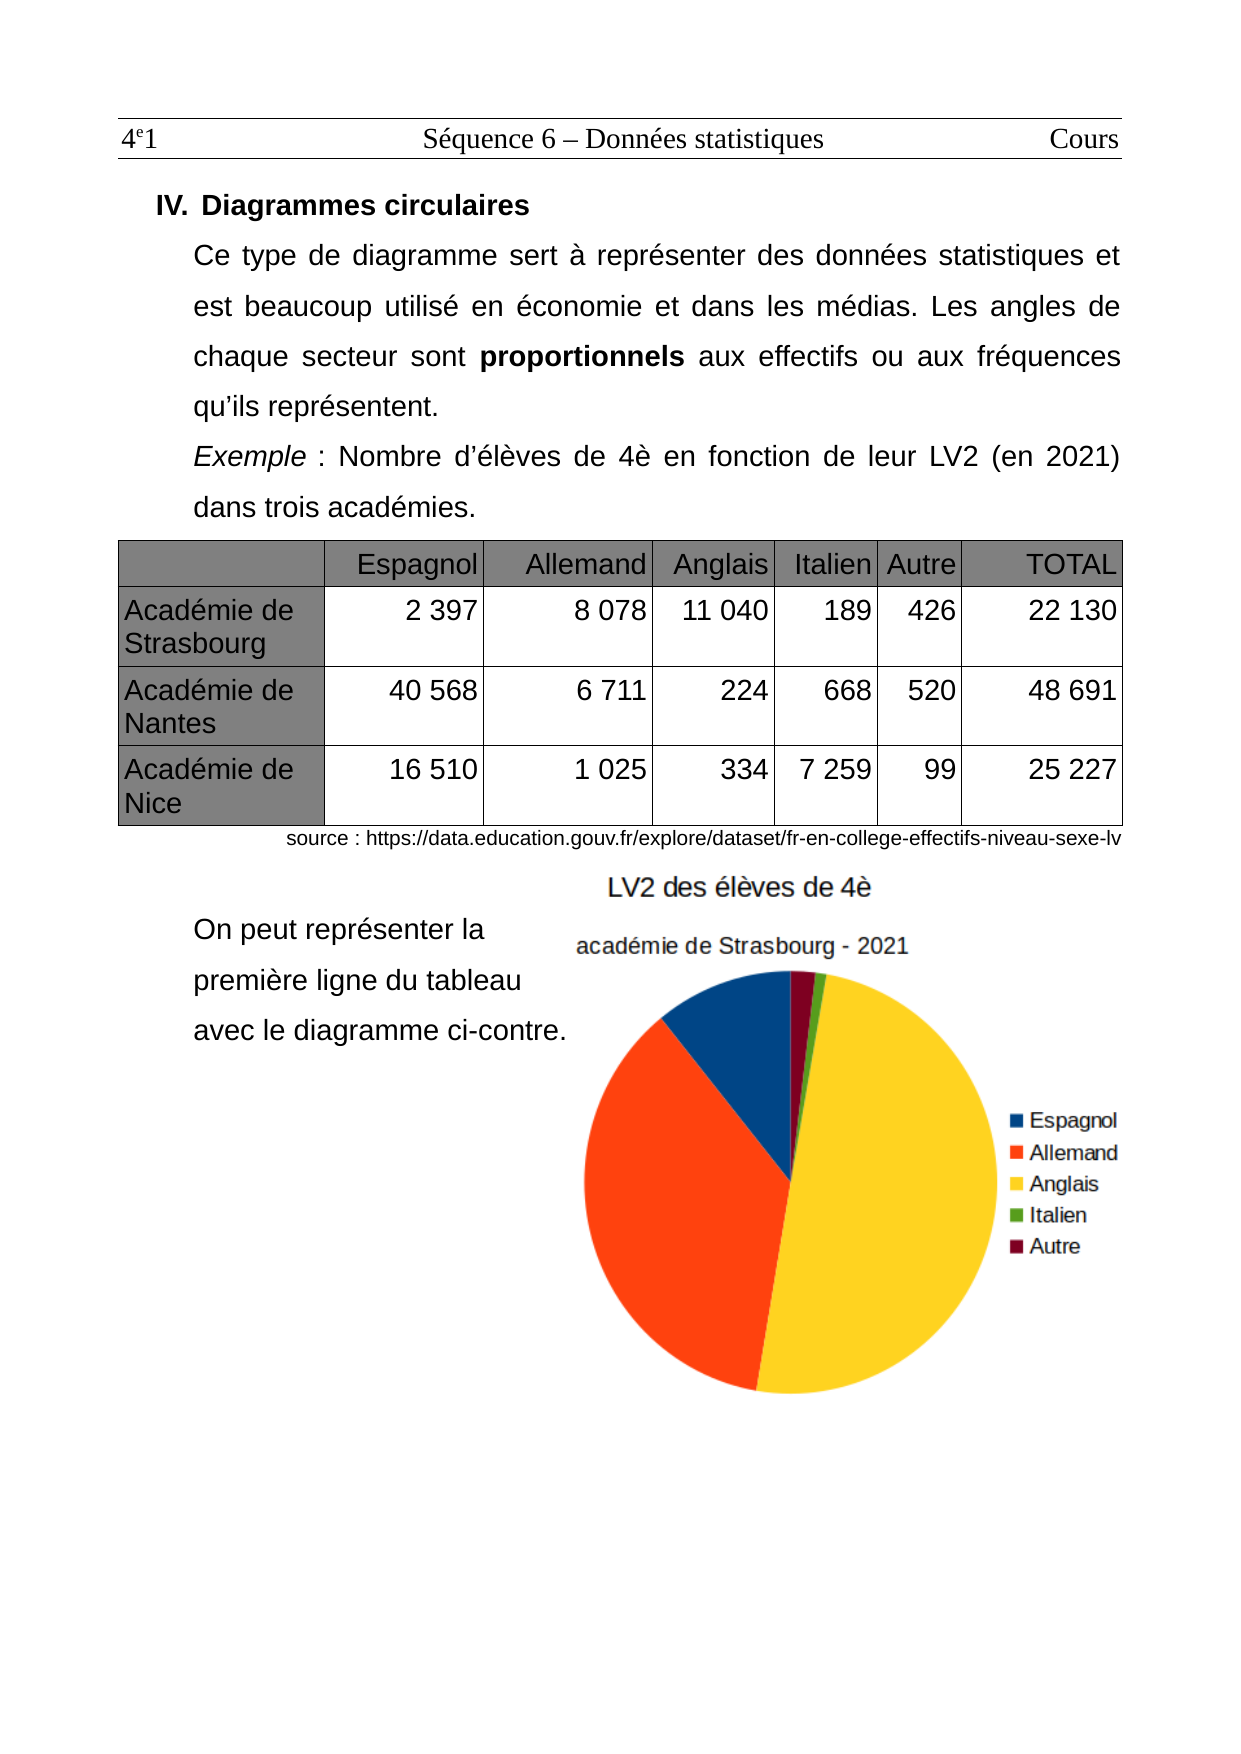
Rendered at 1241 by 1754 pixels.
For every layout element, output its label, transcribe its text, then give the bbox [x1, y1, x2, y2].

table_cell 99 [878, 746, 961, 825]
list Exemple : Nombre d’élèves de 4è en fonction de leur LV2 (en 2021) dans trois académies. [156, 439, 1122, 523]
table_cell 16 510 [325, 746, 483, 825]
table_cell Académie de Strasbourg [119, 587, 324, 666]
table_cell 520 [878, 667, 961, 745]
table_header Espagnol [325, 541, 483, 586]
table_cell 426 [878, 587, 961, 666]
list Ce type de diagramme sert à représenter des données statistiques et est beaucoup utilisé en économie et dans les médias. Les angles de chaque secteur sont proportionnels aux effectifs ou aux fréquences qu’ils représentent. [156, 238, 1122, 423]
table_cell 25 227 [962, 746, 1122, 825]
table_cell 40 568 [325, 667, 483, 745]
table_header Italien [775, 541, 877, 586]
table_cell 224 [653, 667, 774, 745]
table_cell 48 691 [962, 667, 1122, 745]
table_cell 22 130 [962, 587, 1122, 666]
table_cell 11 040 [653, 587, 774, 666]
table_cell Académie de Nantes [119, 667, 324, 745]
table_header [119, 541, 324, 586]
table_header Anglais [653, 541, 774, 586]
table_cell 8 078 [484, 587, 652, 666]
picture [571, 871, 1123, 1399]
table_cell 668 [775, 667, 877, 745]
table_cell Académie de Nice [119, 746, 324, 825]
table_cell 2 397 [325, 587, 483, 666]
table_header Allemand [484, 541, 652, 586]
table_cell 189 [775, 587, 877, 666]
table_cell 334 [653, 746, 774, 825]
list source : https://data.education.gouv.fr/explore/dataset/fr-en-college-effectifs-niveau-sexe-lv [156, 826, 1122, 850]
table_header Autre [878, 541, 961, 586]
table_header TOTAL [962, 541, 1122, 586]
list On peut représenter la première ligne du tableau avec le diagramme ci-contre. [156, 912, 571, 1046]
table_cell 6 711 [484, 667, 652, 745]
table_cell 1 025 [484, 746, 652, 825]
list Diagrammes circulaires [156, 188, 1122, 221]
table_cell 7 259 [775, 746, 877, 825]
